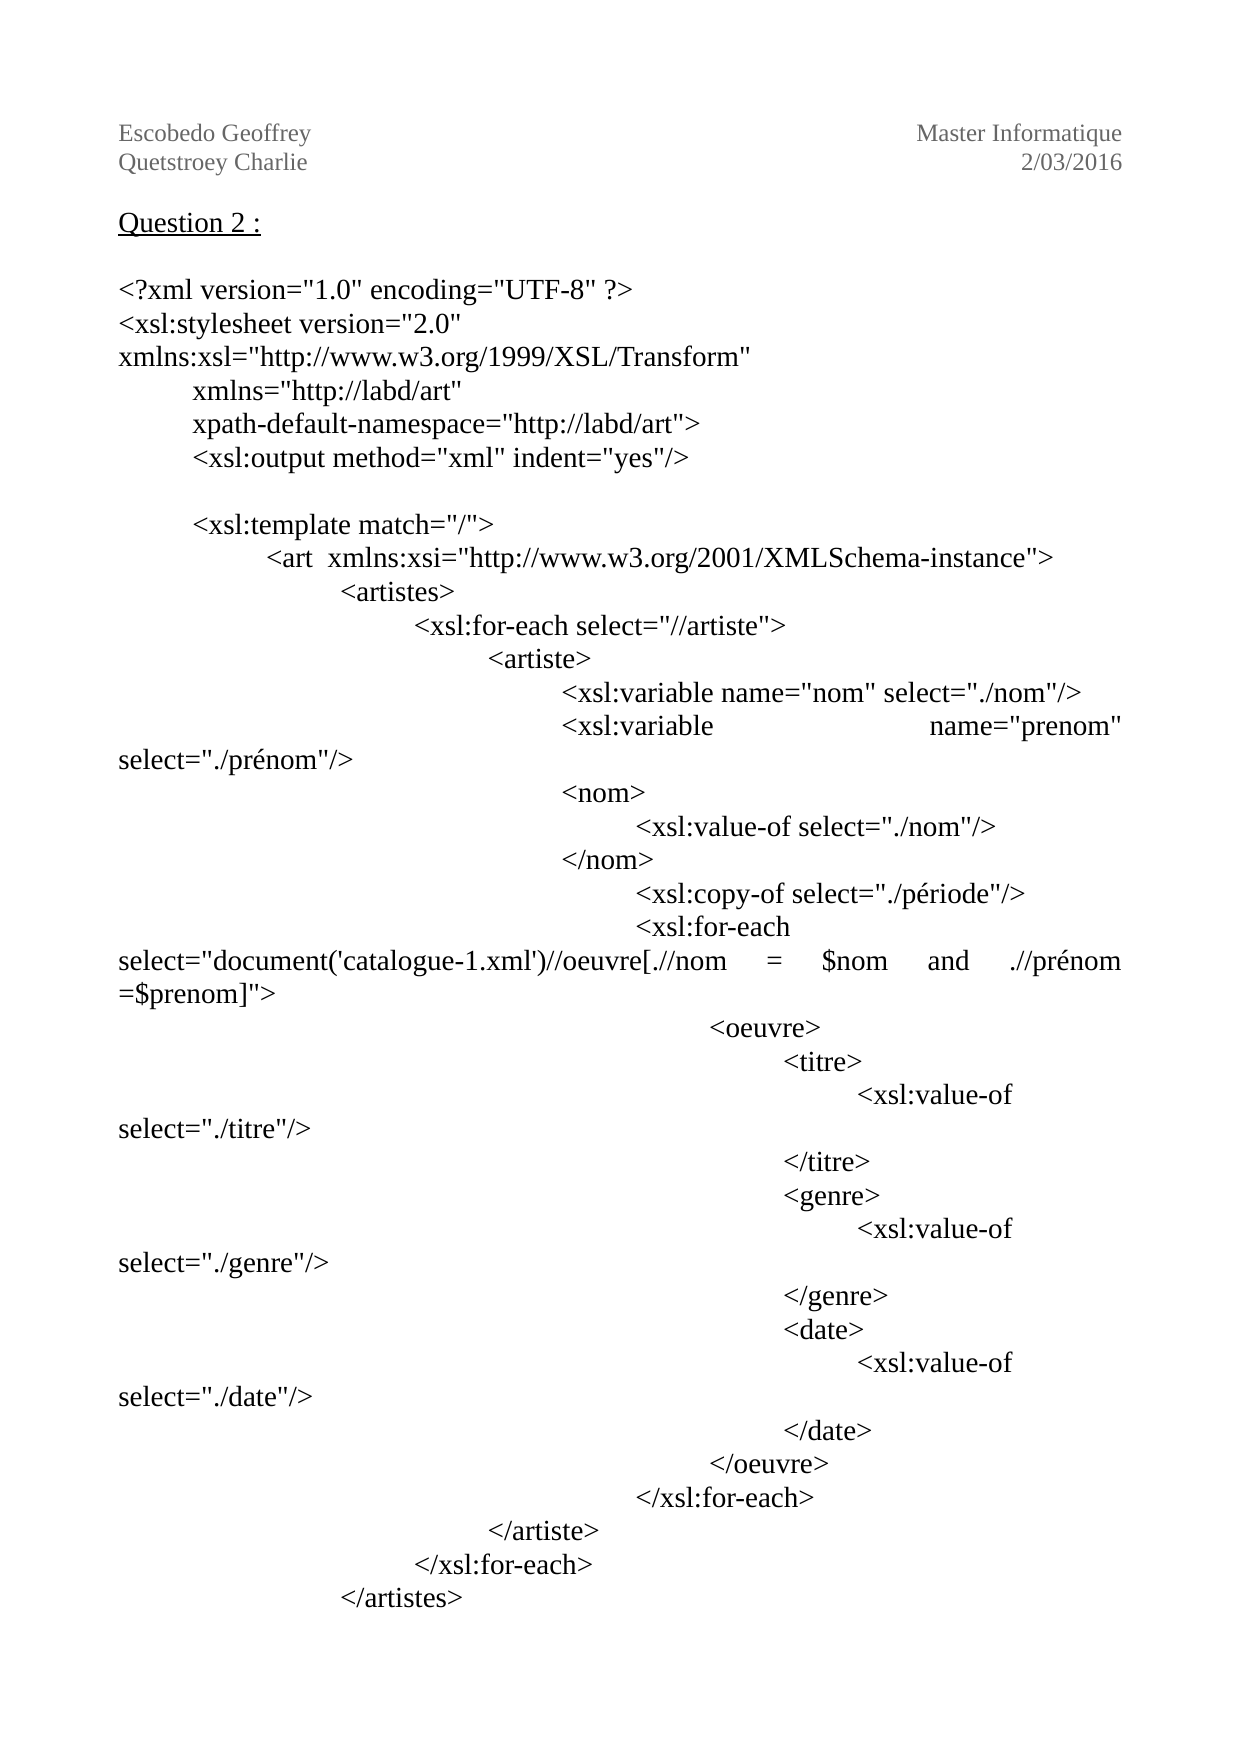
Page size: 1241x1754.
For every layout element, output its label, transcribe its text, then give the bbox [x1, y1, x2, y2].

text <xsl:variable name="prenom" select="./prénom"/> [118, 708, 1122, 775]
text </nom> [118, 842, 1122, 876]
text xpath-default-namespace="http://labd/art"> [118, 406, 1122, 440]
text <xsl:value-of select="./genre"/> [118, 1211, 1122, 1278]
text </artiste> [118, 1513, 1122, 1547]
text <xsl:for-each select="//artiste"> [118, 608, 1122, 641]
text <artiste> [118, 641, 1122, 675]
text <xsl:value-of select="./nom"/> [118, 809, 1122, 842]
text <oeuvre> [118, 1010, 1122, 1044]
text <xsl:value-of select="./date"/> [118, 1346, 1122, 1413]
text </oeuvre> [118, 1446, 1122, 1480]
text <nom> [118, 775, 1122, 809]
text xmlns="http://labd/art" [118, 373, 1122, 406]
text <titre> [118, 1044, 1122, 1077]
text </titre> [118, 1144, 1122, 1178]
text </date> [118, 1413, 1122, 1446]
text </genre> [118, 1278, 1122, 1312]
text <xsl:for-each select="document('catalogue-1.xml')//oeuvre[.//nom = $nom and .//prénom =$prenom]"> [118, 909, 1122, 1010]
text <?xml version="1.0" encoding="UTF-8" ?> [118, 272, 1122, 306]
text <xsl:output method="xml" indent="yes"/> [118, 440, 1122, 473]
text <xsl:variable name="nom" select="./nom"/> [118, 675, 1122, 708]
text <xsl:copy-of select="./période"/> [118, 876, 1122, 909]
text <xsl:value-of select="./titre"/> [118, 1077, 1122, 1144]
text <genre> [118, 1178, 1122, 1211]
text <date> [118, 1312, 1122, 1346]
text <xsl:template match="/"> [118, 507, 1122, 541]
text <xsl:stylesheet version="2.0" [118, 306, 1122, 339]
text xmlns:xsl="http://www.w3.org/1999/XSL/Transform" [118, 339, 1122, 373]
text Question 2 : [118, 205, 1122, 239]
text </xsl:for-each> [118, 1547, 1122, 1580]
text </xsl:for-each> [118, 1480, 1122, 1513]
text </artistes> [118, 1580, 1122, 1614]
text <artistes> [118, 574, 1122, 608]
text <art xmlns:xsi="http://www.w3.org/2001/XMLSchema-instance"> [118, 541, 1122, 574]
